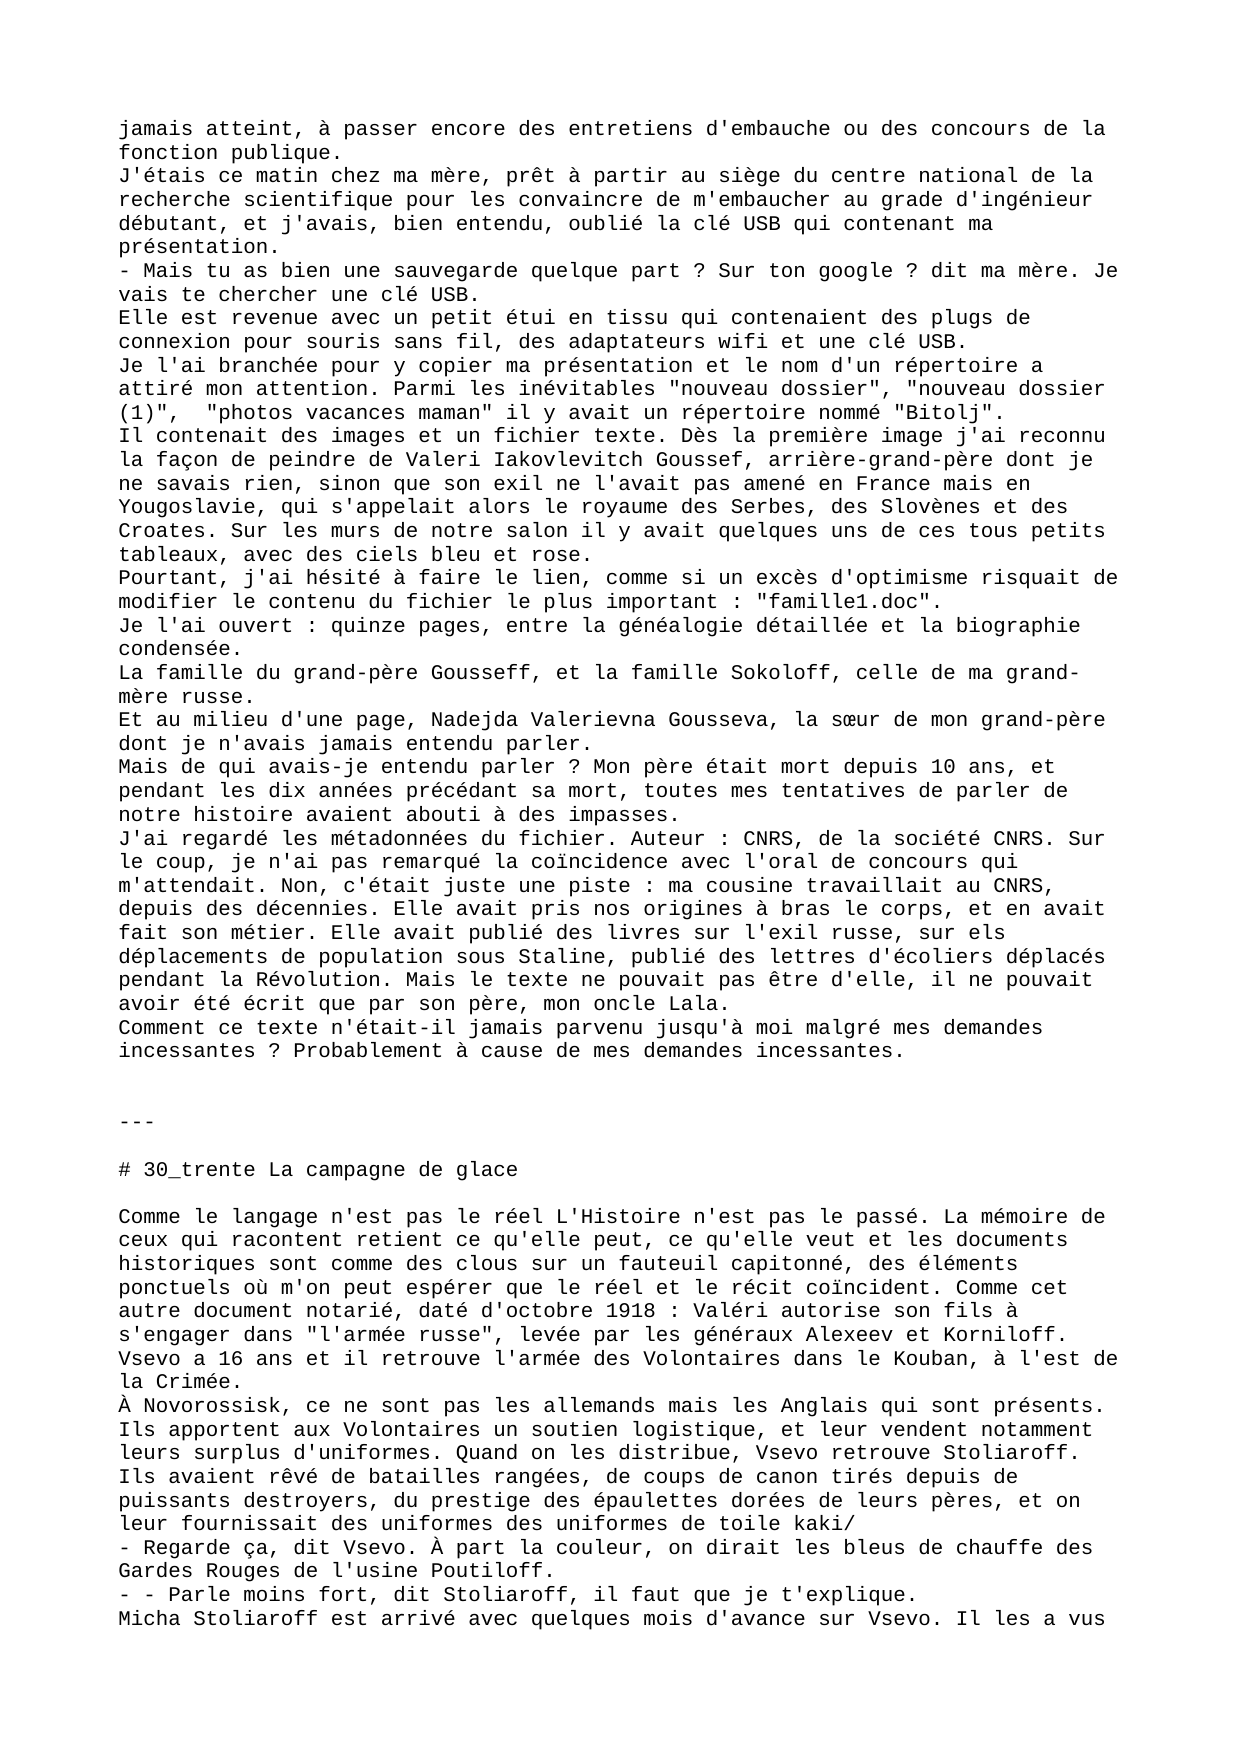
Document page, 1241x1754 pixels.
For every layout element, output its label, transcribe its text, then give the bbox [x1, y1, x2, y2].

text Comment ce texte n'était-il jamais parvenu jusqu'à moi malgré mes demandes incessantes ? Probablement à cause de mes demandes incessantes. [118, 1017, 1122, 1064]
text Je l'ai branchée pour y copier ma présentation et le nom d'un répertoire a attiré mon attention. Parmi les inévitables "nouveau dossier", "nouveau dossier (1)", "photos vacances maman" il y avait un répertoire nommé "Bitolj". [118, 354, 1122, 426]
text Il contenait des images et un fichier texte. Dès la première image j'ai reconnu la façon de peindre de Valeri Iakovlevitch Goussef, arrière-grand-père dont je ne savais rien, sinon que son exil ne l'avait pas amené en France mais en Yougoslavie, qui s'appelait alors le royaume des Serbes, des Slovènes et des Croates. Sur les murs de notre salon il y avait quelques uns de ces tous petits tableaux, avec des ciels bleu et rose. [118, 426, 1122, 567]
text Pourtant, j'ai hésité à faire le lien, comme si un excès d'optimisme risquait de modifier le contenu du fichier le plus important : "famille1.doc". [118, 567, 1122, 615]
text À Novorossisk, ce ne sont pas les allemands mais les Anglais qui sont présents. Ils apportent aux Volontaires un soutien logistique, et leur vendent notamment leurs surplus d'uniformes. Quand on les distribue, Vsevo retrouve Stoliaroff. Ils avaient rêvé de batailles rangées, de coups de canon tirés depuis de puissants destroyers, du prestige des épaulettes dorées de leurs pères, et on leur fournissait des uniformes des uniformes de toile kaki/ [118, 1395, 1122, 1537]
text - - Parle moins fort, dit Stoliaroff, il faut que je t'explique. [118, 1584, 1122, 1608]
text Et au milieu d'une page, Nadejda Valerievna Gousseva, la sœur de mon grand-père dont je n'avais jamais entendu parler. [118, 709, 1122, 757]
text --- [118, 1111, 1122, 1135]
text J'ai regardé les métadonnées du fichier. Auteur : CNRS, de la société CNRS. Sur le coup, je n'ai pas remarqué la coïncidence avec l'oral de concours qui m'attendait. Non, c'était juste une piste : ma cousine travaillait au CNRS, depuis des décennies. Elle avait pris nos origines à bras le corps, et en avait fait son métier. Elle avait publié des livres sur l'exil russe, sur els déplacements de population sous Staline, publié des lettres d'écoliers déplacés pendant la Révolution. Mais le texte ne pouvait pas être d'elle, il ne pouvait avoir été écrit que par son père, mon oncle Lala. [118, 827, 1122, 1017]
text Mais de qui avais-je entendu parler ? Mon père était mort depuis 10 ans, et pendant les dix années précédant sa mort, toutes mes tentatives de parler de notre histoire avaient abouti à des impasses. [118, 757, 1122, 827]
text J'étais ce matin chez ma mère, prêt à partir au siège du centre national de la recherche scientifique pour les convaincre de m'embaucher au grade d'ingénieur débutant, et j'avais, bien entendu, oublié la clé USB qui contenant ma présentation. [118, 165, 1122, 260]
text jamais atteint, à passer encore des entretiens d'embauche ou des concours de la fonction publique. [118, 118, 1122, 165]
text Micha Stoliaroff est arrivé avec quelques mois d'avance sur Vsevo. Il les a vus [118, 1608, 1122, 1631]
text Je l'ai ouvert : quinze pages, entre la généalogie détaillée et la biographie condensée. [118, 615, 1122, 662]
text - Mais tu as bien une sauvegarde quelque part ? Sur ton google ? dit ma mère. Je vais te chercher une clé USB. [118, 260, 1122, 307]
text La famille du grand-père Gousseff, et la famille Sokoloff, celle de ma grand-mère russe. [118, 662, 1122, 709]
text Elle est revenue avec un petit étui en tissu qui contenaient des plugs de connexion pour souris sans fil, des adaptateurs wifi et une clé USB. [118, 307, 1122, 354]
text Comme le langage n'est pas le réel L'Histoire n'est pas le passé. La mémoire de ceux qui racontent retient ce qu'elle peut, ce qu'elle veut et les documents historiques sont comme des clous sur un fauteuil capitonné, des éléments ponctuels où m'on peut espérer que le réel et le récit coïncident. Comme cet autre document notarié, daté d'octobre 1918 : Valéri autorise son fils à s'engager dans "l'armée russe", levée par les généraux Alexeev et Korniloff. Vsevo a 16 ans et il retrouve l'armée des Volontaires dans le Kouban, à l'est de la Crimée. [118, 1206, 1122, 1395]
text - Regarde ça, dit Vsevo. À part la couleur, on dirait les bleus de chauffe des Gardes Rouges de l'usine Poutiloff. [118, 1537, 1122, 1584]
text # 30_trente La campagne de glace [118, 1158, 1122, 1182]
